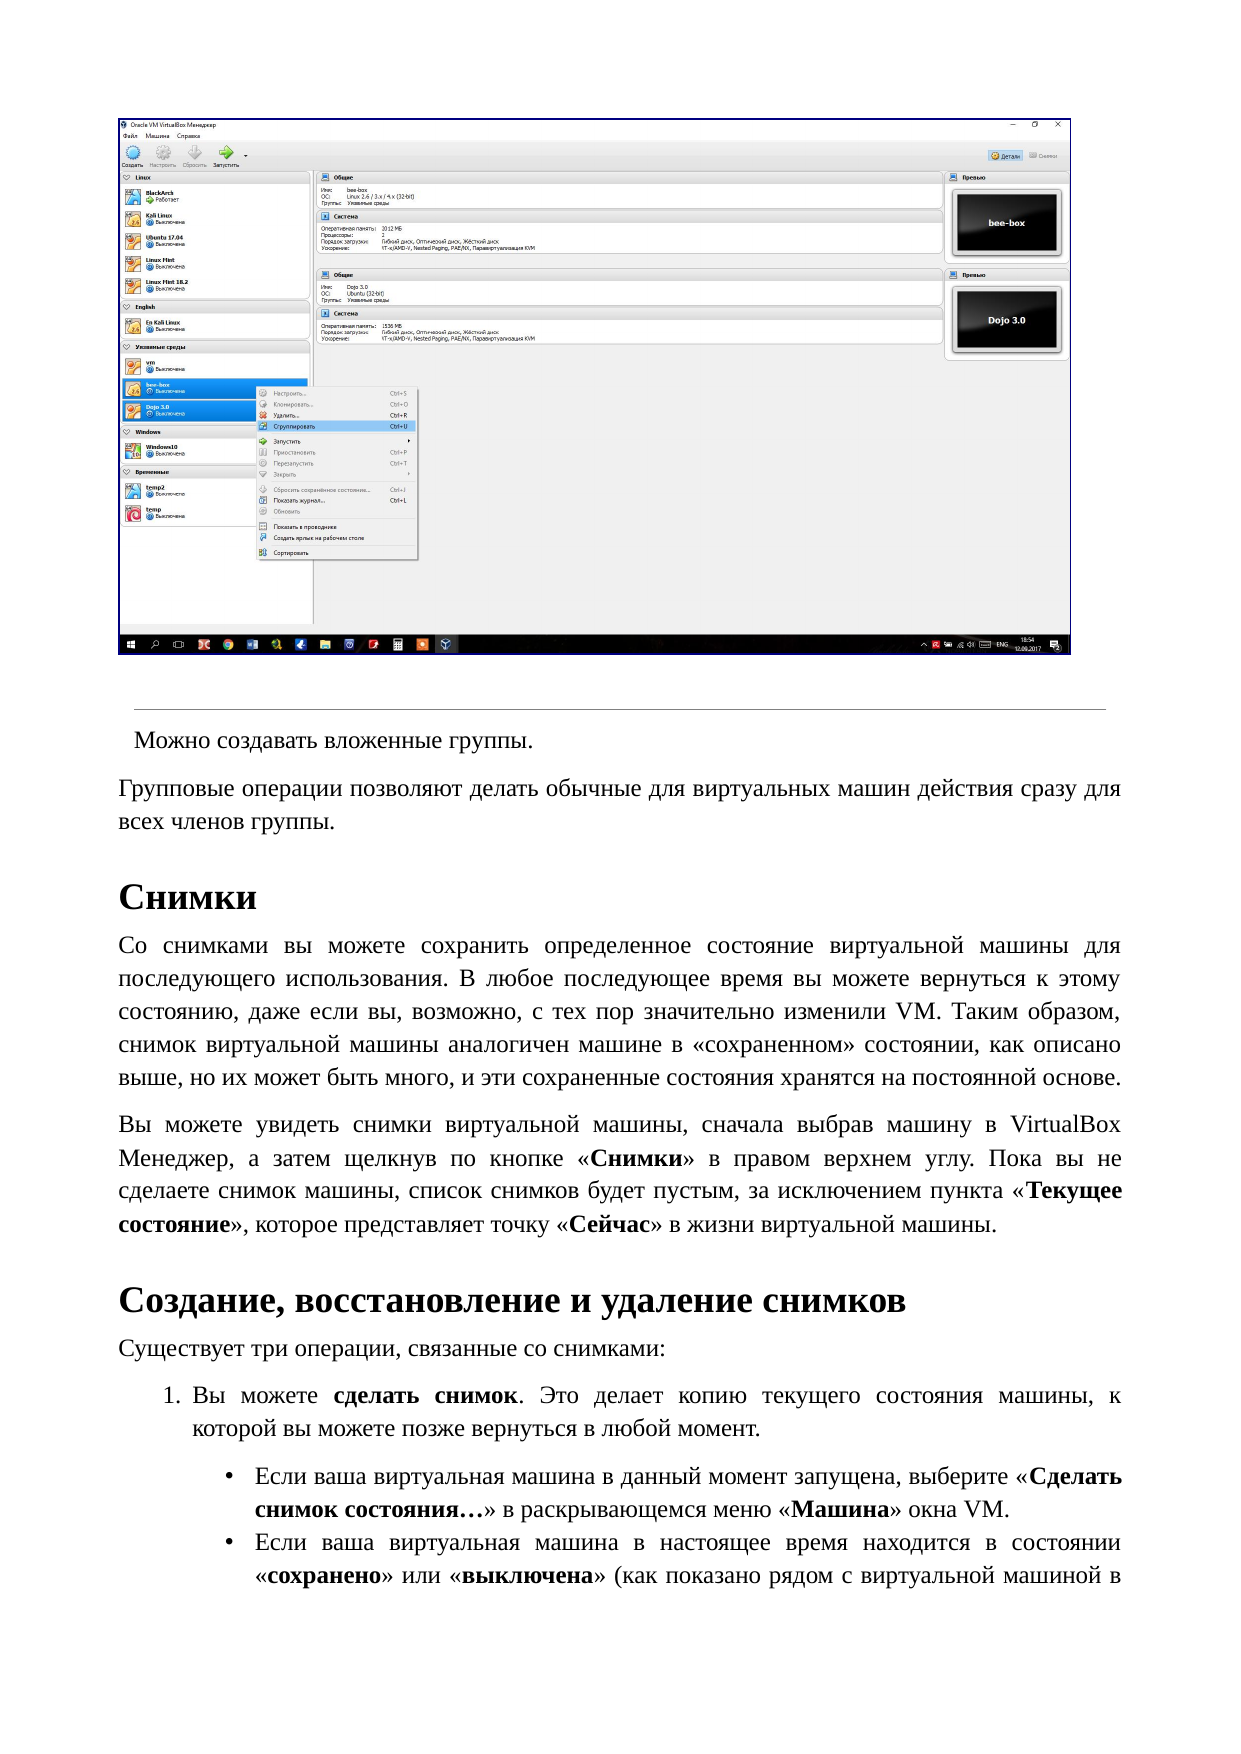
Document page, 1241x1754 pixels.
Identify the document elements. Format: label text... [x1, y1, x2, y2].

text Можно создавать вложенные группы. [134, 725, 1106, 754]
text Вы можете увидеть снимки виртуальной машины, сначала выбрав машину в VirtualBox Менеджер, а затем щелкнув по кнопке «Снимки» в правом верхнем углу. Пока вы не сделаете снимок машины, список снимков будет пустым, за исключением пункта «Текущее состояние», которое представляет точку «Сейчас» в жизни виртуальной машины. [118, 1109, 1122, 1237]
text Групповые операции позволяют делать обычные для виртуальных машин действия сразу для всех членов группы. [118, 773, 1122, 834]
subtitle Создание, восстановление и удаление снимков [118, 1277, 1122, 1320]
text Со снимками вы можете сохранить определенное состояние виртуальной машины для последующего использования. В любое последующее время вы можете вернуться к этому состоянию, даже если вы, возможно, с тех пор значительно изменили VM. Таким образом, снимок виртуальной машины аналогичен машине в «сохраненном» состоянии, как описано выше, но их может быть много, и эти сохраненные состояния хранятся на постоянной основе. [118, 930, 1122, 1091]
subtitle Снимки [118, 874, 1122, 917]
list Если ваша виртуальная машина в настоящее время находится в состоянии «сохранено» или «выключена» (как показано рядом с виртуальной машиной в [225, 1527, 1122, 1589]
picture [120, 120, 1070, 653]
text Существует три операции, связанные со снимками: [118, 1333, 1122, 1361]
list Вы можете сделать снимок. Это делает копию текущего состояния машины, к которой вы можете позже вернуться в любой момент. [162, 1380, 1122, 1442]
list Если ваша виртуальная машина в данный момент запущена, выберите «Сделать снимок состояния…» в раскрывающемся меню «Машина» окна VM. [225, 1461, 1122, 1523]
